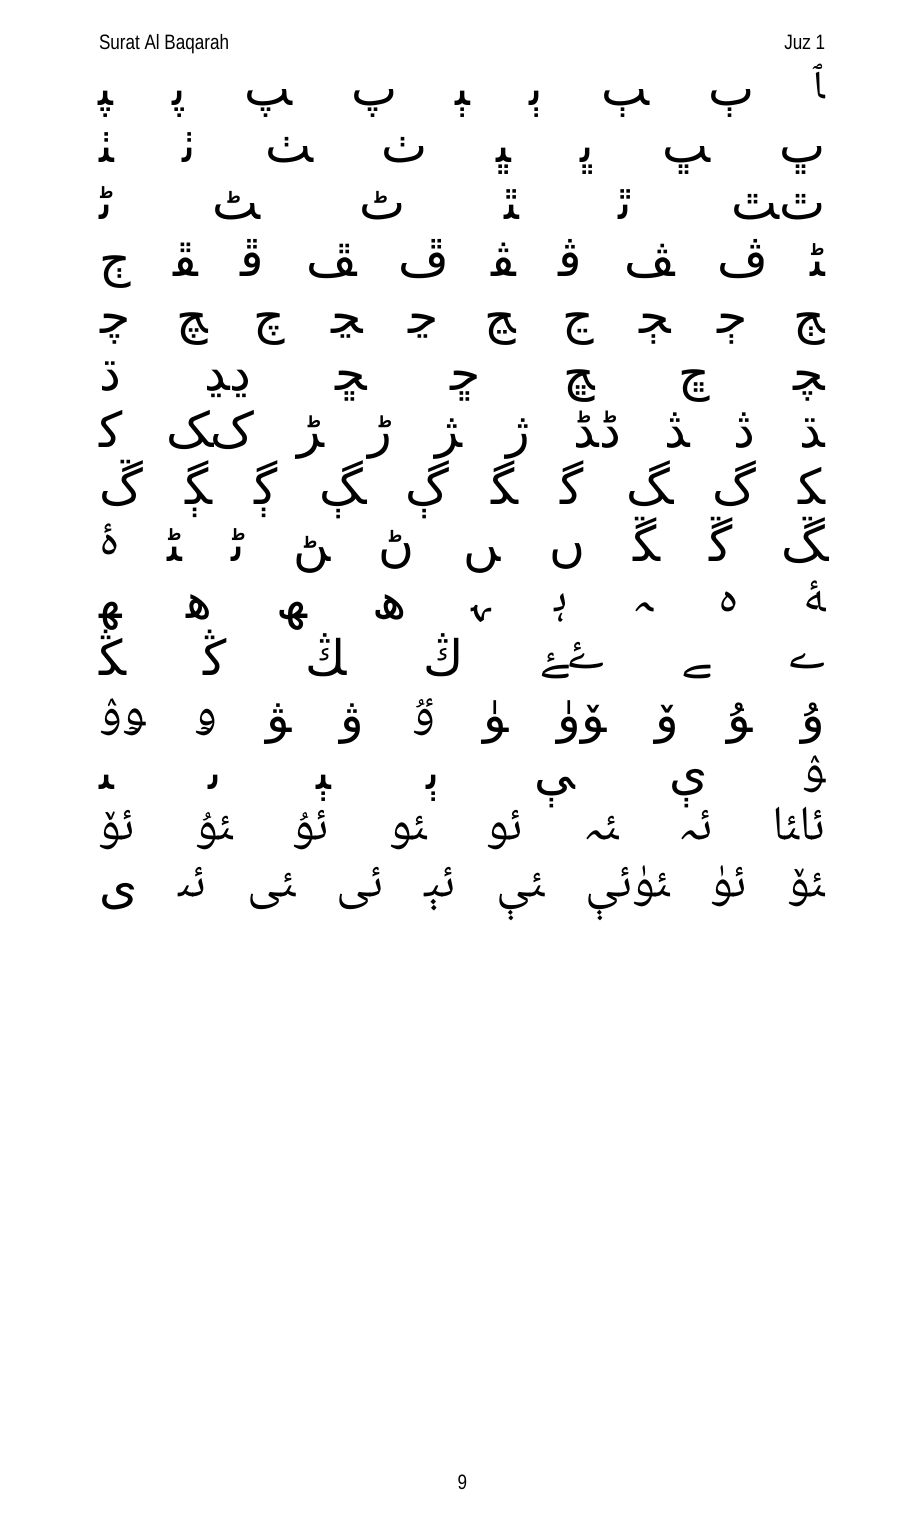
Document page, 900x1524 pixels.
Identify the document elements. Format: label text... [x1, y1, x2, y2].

text ﭳ ﭴ ﭵ ﭶ ﭷ ﭸ ﭹ ﭺ ﭻ ﭼ [99, 288, 825, 345]
text ﮛ ﮜ ﮝ ﮞ ﮟ ﮠ ﮡ ﮢ ﮣ ﮤ [99, 516, 825, 573]
text ﭽ ﭾ ﭿ ﮀ ﮁ ﮂﮃ ﮄ [99, 345, 825, 402]
text ﮑ ﮒ ﮓ ﮔ ﮕ ﮖ ﮗ ﮘ ﮙ ﮚ [99, 459, 825, 516]
text ﭑ ﭒ ﭓ ﭔ ﭕ ﭖ ﭗ ﭘ ﭙ [99, 60, 825, 117]
text ﭢﭣ ﭤ ﭥ ﭦ ﭧ ﭨ [99, 174, 825, 231]
text ﭩ ﭪ ﭫ ﭬ ﭭ ﭮ ﭯ ﭰ ﭱ ﭲ [99, 231, 825, 288]
text ﯳ ﯴ ﯵﯶ ﯷ ﯸ ﯹ ﯺ ﯻ ﯼ [99, 858, 825, 915]
text ﮥ ﮦ ﮧ ﮨ ﮩ ﮪ ﮫ ﮬ ﮭ [99, 573, 825, 630]
text ﯪﯫ ﯬ ﯭ ﯮ ﯯ ﯰ ﯱ ﯲ [99, 801, 825, 858]
text ﭚ ﭛ ﭜ ﭝ ﭞ ﭟ ﭠ ﭡ [99, 117, 825, 174]
text ﯣ ﯤ ﯥ ﯦ ﯧ ﯨ ﯩ [99, 744, 825, 801]
text ﯗ ﯘ ﯙ ﯚﯛ ﯜ ﯝ ﯞ ﯟ ﯠ ﯡﯢ [99, 687, 825, 744]
text ﮮ ﮯ ﮰﮱ ﯓ ﯔ ﯕ ﯖ [99, 630, 825, 687]
text ﮅ ﮆ ﮇ ﮈﮉ ﮊ ﮋ ﮌ ﮍ ﮎﮏ ﮐ [99, 402, 825, 459]
